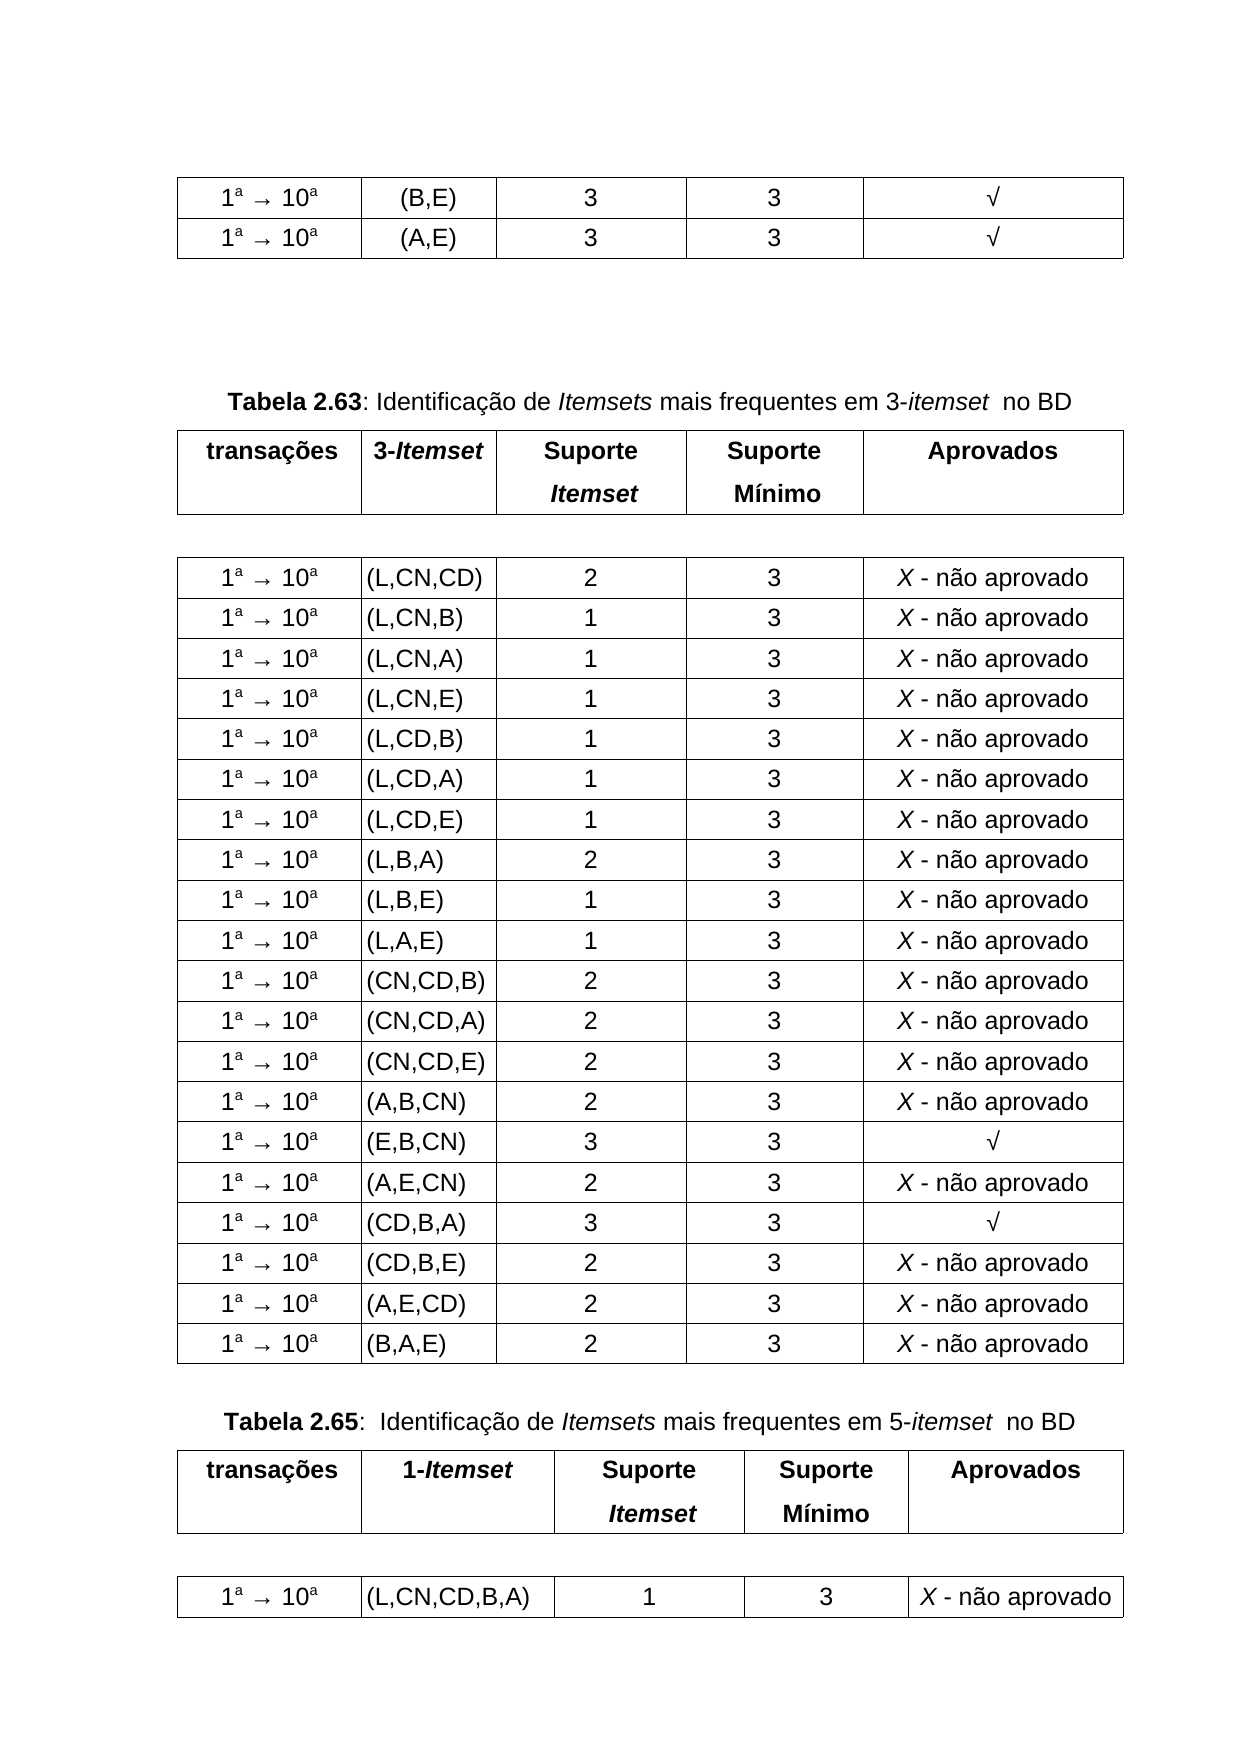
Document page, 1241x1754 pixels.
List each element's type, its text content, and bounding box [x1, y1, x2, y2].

table_cell 2 [497, 840, 686, 879]
table_cell 1a → 10a [178, 881, 361, 920]
table_cell 3 [687, 881, 863, 920]
table_cell 1 [497, 639, 686, 678]
table_cell X - não aprovado [864, 921, 1123, 960]
table_cell 3 [687, 1163, 863, 1202]
table_cell 2 [497, 1163, 686, 1202]
table_cell 3 [687, 1082, 863, 1121]
table_cell 3 [687, 921, 863, 960]
table_cell 3 [687, 1203, 863, 1242]
table_cell 1a → 10a [178, 1002, 361, 1041]
table_cell 3 [687, 1002, 863, 1041]
table_cell (CN,CD,A) [362, 1002, 496, 1041]
table_cell 1a → 10a [178, 639, 361, 678]
table_header transações [178, 1451, 361, 1533]
table_cell (A,E) [362, 219, 496, 258]
table_cell 1a → 10a [178, 961, 361, 1001]
table_cell 3 [687, 1244, 863, 1283]
table_cell 1a → 10a [178, 1203, 361, 1242]
table_cell X - não aprovado [864, 961, 1123, 1001]
table_cell 1 [497, 921, 686, 960]
table_header Suporte Mínimo [687, 431, 863, 514]
table_header 1a → 10a [178, 1577, 361, 1617]
table_cell (A,E,CN) [362, 1163, 496, 1202]
table_cell 1 [497, 719, 686, 759]
table_header (L,CN,CD,B,A) [362, 1577, 554, 1617]
table_header 3 [687, 558, 863, 597]
table_cell (CN,CD,E) [362, 1042, 496, 1081]
table_cell X - não aprovado [864, 1284, 1123, 1323]
table_cell 3 [497, 1203, 686, 1242]
table_header transações [178, 431, 361, 514]
table_cell (L,CN,E) [362, 679, 496, 718]
table_header 3 [745, 1577, 908, 1617]
table_cell 2 [497, 1042, 686, 1081]
table_cell 3 [687, 840, 863, 879]
text Tabela 2.63: Identificação de Itemsets mais frequentes em 3-itemset no BD [177, 387, 1122, 416]
table_header Suporte Itemset [555, 1451, 744, 1533]
table_cell 3 [687, 178, 863, 217]
table_cell 1a → 10a [178, 921, 361, 960]
table_header 2 [497, 558, 686, 597]
table_cell (L,CN,A) [362, 639, 496, 678]
table_cell 1a → 10a [178, 1284, 361, 1323]
table_cell 1a → 10a [178, 1042, 361, 1081]
table_cell 3 [687, 1122, 863, 1162]
table_cell (A,B,CN) [362, 1082, 496, 1121]
table_cell (L,CD,B) [362, 719, 496, 759]
table_cell X - não aprovado [864, 840, 1123, 879]
table_cell 1a → 10a [178, 1324, 361, 1363]
table_cell 3 [687, 599, 863, 638]
table_cell 1a → 10a [178, 1082, 361, 1121]
table_cell X - não aprovado [864, 881, 1123, 920]
table_cell X - não aprovado [864, 599, 1123, 638]
table_cell 3 [497, 1122, 686, 1162]
table_cell 2 [497, 961, 686, 1001]
table_cell (CN,CD,B) [362, 961, 496, 1001]
table_cell (L,B,E) [362, 881, 496, 920]
table_cell (B,E) [362, 178, 496, 217]
table_cell 3 [497, 178, 686, 217]
table_cell 3 [687, 719, 863, 759]
table_cell X - não aprovado [864, 760, 1123, 799]
table_cell 1a → 10a [178, 219, 361, 258]
text Tabela 2.65: Identificação de Itemsets mais frequentes em 5-itemset no BD [177, 1407, 1122, 1435]
table_cell 1 [497, 881, 686, 920]
table_cell (CD,B,E) [362, 1244, 496, 1283]
table_cell (B,A,E) [362, 1324, 496, 1363]
table_cell X - não aprovado [864, 800, 1123, 839]
table_header Aprovados [864, 431, 1123, 514]
table_cell X - não aprovado [864, 639, 1123, 678]
table_cell 1a → 10a [178, 840, 361, 879]
table_cell X - não aprovado [864, 1244, 1123, 1283]
table_cell (CD,B,A) [362, 1203, 496, 1242]
table_cell (L,B,A) [362, 840, 496, 879]
table_cell (L,CD,E) [362, 800, 496, 839]
table_cell 3 [687, 1284, 863, 1323]
table_cell 2 [497, 1002, 686, 1041]
table_cell 1a → 10a [178, 800, 361, 839]
table_cell 2 [497, 1284, 686, 1323]
table_cell X - não aprovado [864, 679, 1123, 718]
table_header (L,CN,CD) [362, 558, 496, 597]
table_cell 1a → 10a [178, 1163, 361, 1202]
table_header 3-Itemset [362, 431, 496, 514]
table_cell 3 [687, 961, 863, 1001]
table_cell 1a → 10a [178, 679, 361, 718]
table_cell 2 [497, 1082, 686, 1121]
table_header Suporte Mínimo [745, 1451, 908, 1533]
table_cell X - não aprovado [864, 1163, 1123, 1202]
table_cell 3 [497, 219, 686, 258]
table_cell 1a → 10a [178, 719, 361, 759]
table_cell (A,E,CD) [362, 1284, 496, 1323]
table_cell 1 [497, 800, 686, 839]
table_cell 3 [687, 219, 863, 258]
table_header 1a → 10a [178, 558, 361, 597]
table_cell 3 [687, 800, 863, 839]
table_cell 1 [497, 599, 686, 638]
table_cell (L,CN,B) [362, 599, 496, 638]
table_header 1-Itemset [362, 1451, 554, 1533]
table_header 1 [555, 1577, 744, 1617]
table_header X - não aprovado [864, 558, 1123, 597]
table_cell 1a → 10a [178, 760, 361, 799]
table_cell 3 [687, 1324, 863, 1363]
table_cell (L,A,E) [362, 921, 496, 960]
table_cell 1 [497, 679, 686, 718]
table_cell X - não aprovado [864, 1082, 1123, 1121]
table_cell √ [864, 178, 1123, 217]
table_header Suporte Itemset [497, 431, 686, 514]
table_cell 3 [687, 639, 863, 678]
table_cell 1a → 10a [178, 599, 361, 638]
table_cell 1 [497, 760, 686, 799]
table_cell (L,CD,A) [362, 760, 496, 799]
table_cell (E,B,CN) [362, 1122, 496, 1162]
table_cell 2 [497, 1324, 686, 1363]
table_cell X - não aprovado [864, 719, 1123, 759]
table_cell X - não aprovado [864, 1002, 1123, 1041]
table_cell √ [864, 1203, 1123, 1242]
table_cell 1a → 10a [178, 1122, 361, 1162]
table_header X - não aprovado [909, 1577, 1123, 1617]
table_cell √ [864, 219, 1123, 258]
table_header Aprovados [909, 1451, 1123, 1533]
table_cell 3 [687, 760, 863, 799]
table_cell 3 [687, 1042, 863, 1081]
table_cell 2 [497, 1244, 686, 1283]
table_cell X - não aprovado [864, 1324, 1123, 1363]
table_cell 3 [687, 679, 863, 718]
table_cell 1a → 10a [178, 178, 361, 217]
table_cell X - não aprovado [864, 1042, 1123, 1081]
table_cell 1a → 10a [178, 1244, 361, 1283]
table_cell √ [864, 1122, 1123, 1162]
